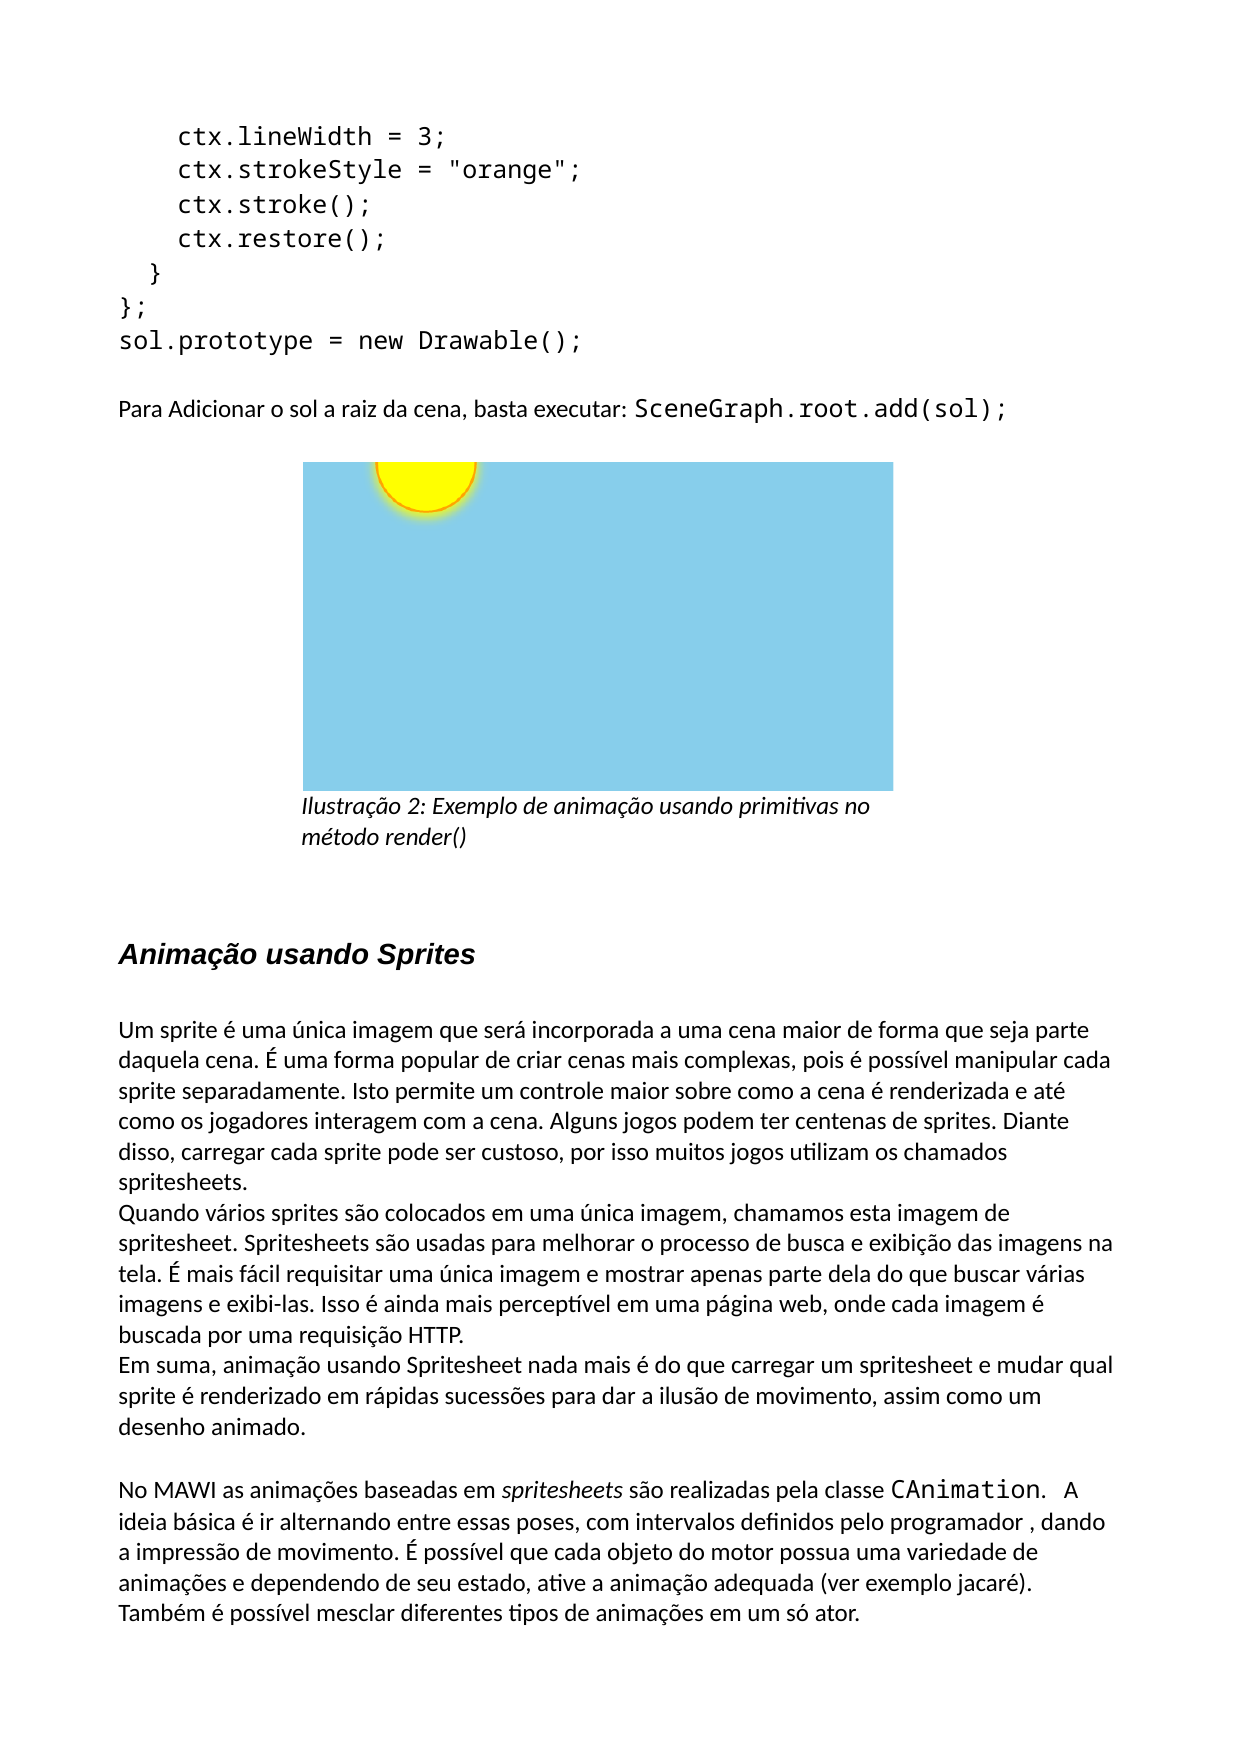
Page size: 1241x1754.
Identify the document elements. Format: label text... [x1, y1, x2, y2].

text Para Adicionar o sol a raiz da cena, basta executar: SceneGraph.root.add(sol); [118, 391, 1122, 425]
text Quando vários sprites são colocados em uma única imagem, chamamos esta imagem de spritesheet. Spritesheets são usadas para melhorar o processo de busca e exibição das imagens na tela. É mais fácil requisitar uma única imagem e mostrar apenas parte dela do que buscar várias imagens e exibi-las. Isso é ainda mais perceptível em uma página web, onde cada imagem é buscada por uma requisição HTTP. [118, 1197, 1122, 1349]
subtitle Animação usando Sprites [118, 937, 1122, 971]
text Ilustração 2: Exemplo de animação usando primitivas no método render() [301, 791, 893, 851]
text Um sprite é uma única imagem que será incorporada a uma cena maior de forma que seja parte daquela cena. É uma forma popular de criar cenas mais complexas, pois é possível manipular cada sprite separadamente. Isto permite um controle maior sobre como a cena é renderizada e até como os jogadores interagem com a cena. Alguns jogos podem ter centenas de sprites. Diante disso, carregar cada sprite pode ser custoso, por isso muitos jogos utilizam os chamados spritesheets. [118, 1014, 1122, 1197]
text No MAWI as animações baseadas em spritesheets são realizadas pela classe CAnimation. A ideia básica é ir alternando entre essas poses, com intervalos definidos pelo programador , dando a impressão de movimento. É possível que cada objeto do motor possua uma variedade de animações e dependendo de seu estado, ative a animação adequada (ver exemplo jacaré). Também é possível mesclar diferentes tipos de animações em um só ator. [118, 1472, 1122, 1628]
text ctx.lineWidth = 3; ctx.strokeStyle = "orange"; ctx.stroke(); ctx.restore(); } }; sol.prototype = new Drawable(); [118, 118, 1122, 391]
text Em suma, animação usando Spritesheet nada mais é do que carregar um spritesheet e mudar qual sprite é renderizado em rápidas sucessões para dar a ilusão de movimento, assim como um desenho animado. [118, 1349, 1122, 1441]
